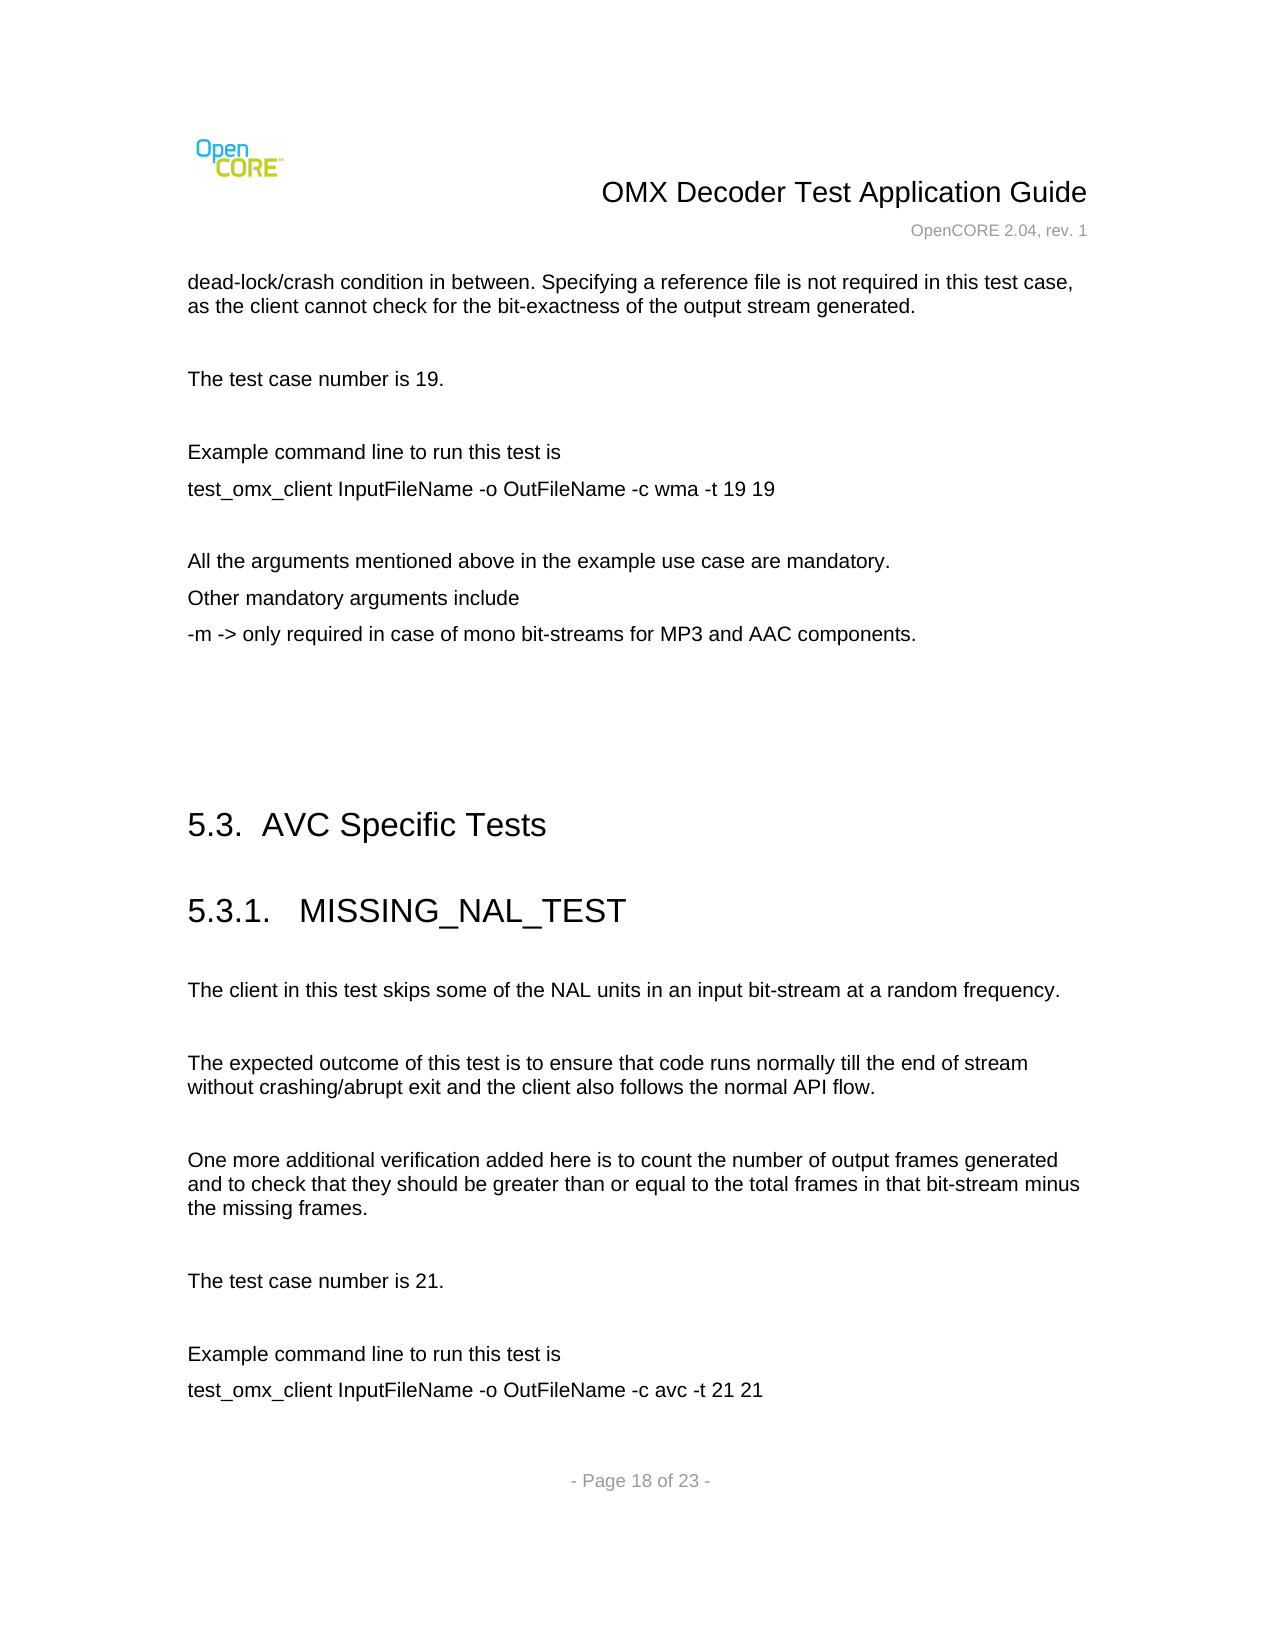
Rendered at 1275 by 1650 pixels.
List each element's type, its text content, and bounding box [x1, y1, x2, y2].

text test_omx_client InputFileName -o OutFileName -c avc -t 21 21 [187, 1378, 1087, 1402]
text -m -> only required in case of mono bit-streams for MP3 and AAC components. [187, 622, 1087, 646]
text Other mandatory arguments include [187, 586, 1087, 610]
text Example command line to run this test is [187, 440, 1087, 464]
text Example command line to run this test is [187, 1342, 1087, 1366]
text dead-lock/crash condition in between. Specifying a reference file is not required in this test case, as the client cannot check for the bit-exactness of the output stream generated. [187, 270, 1087, 318]
subtitle AVC Specific Tests [187, 804, 1087, 843]
subtitle MISSING_NAL_TEST [187, 891, 1087, 930]
text One more additional verification added here is to count the number of output frames generated and to check that they should be greater than or equal to the total frames in that bit-stream minus the missing frames. [187, 1148, 1087, 1220]
text All the arguments mentioned above in the example use case are mandatory. [187, 549, 1087, 573]
text The client in this test skips some of the NAL units in an input bit-stream at a random frequency. [187, 978, 1087, 1002]
text The test case number is 21. [187, 1269, 1087, 1293]
text The test case number is 19. [187, 367, 1087, 391]
picture [193, 137, 288, 179]
text test_omx_client InputFileName -o OutFileName -c wma -t 19 19 [187, 476, 1087, 500]
text The expected outcome of this test is to ensure that code runs normally till the end of stream without crashing/abrupt exit and the client also follows the normal API flow. [187, 1051, 1087, 1099]
